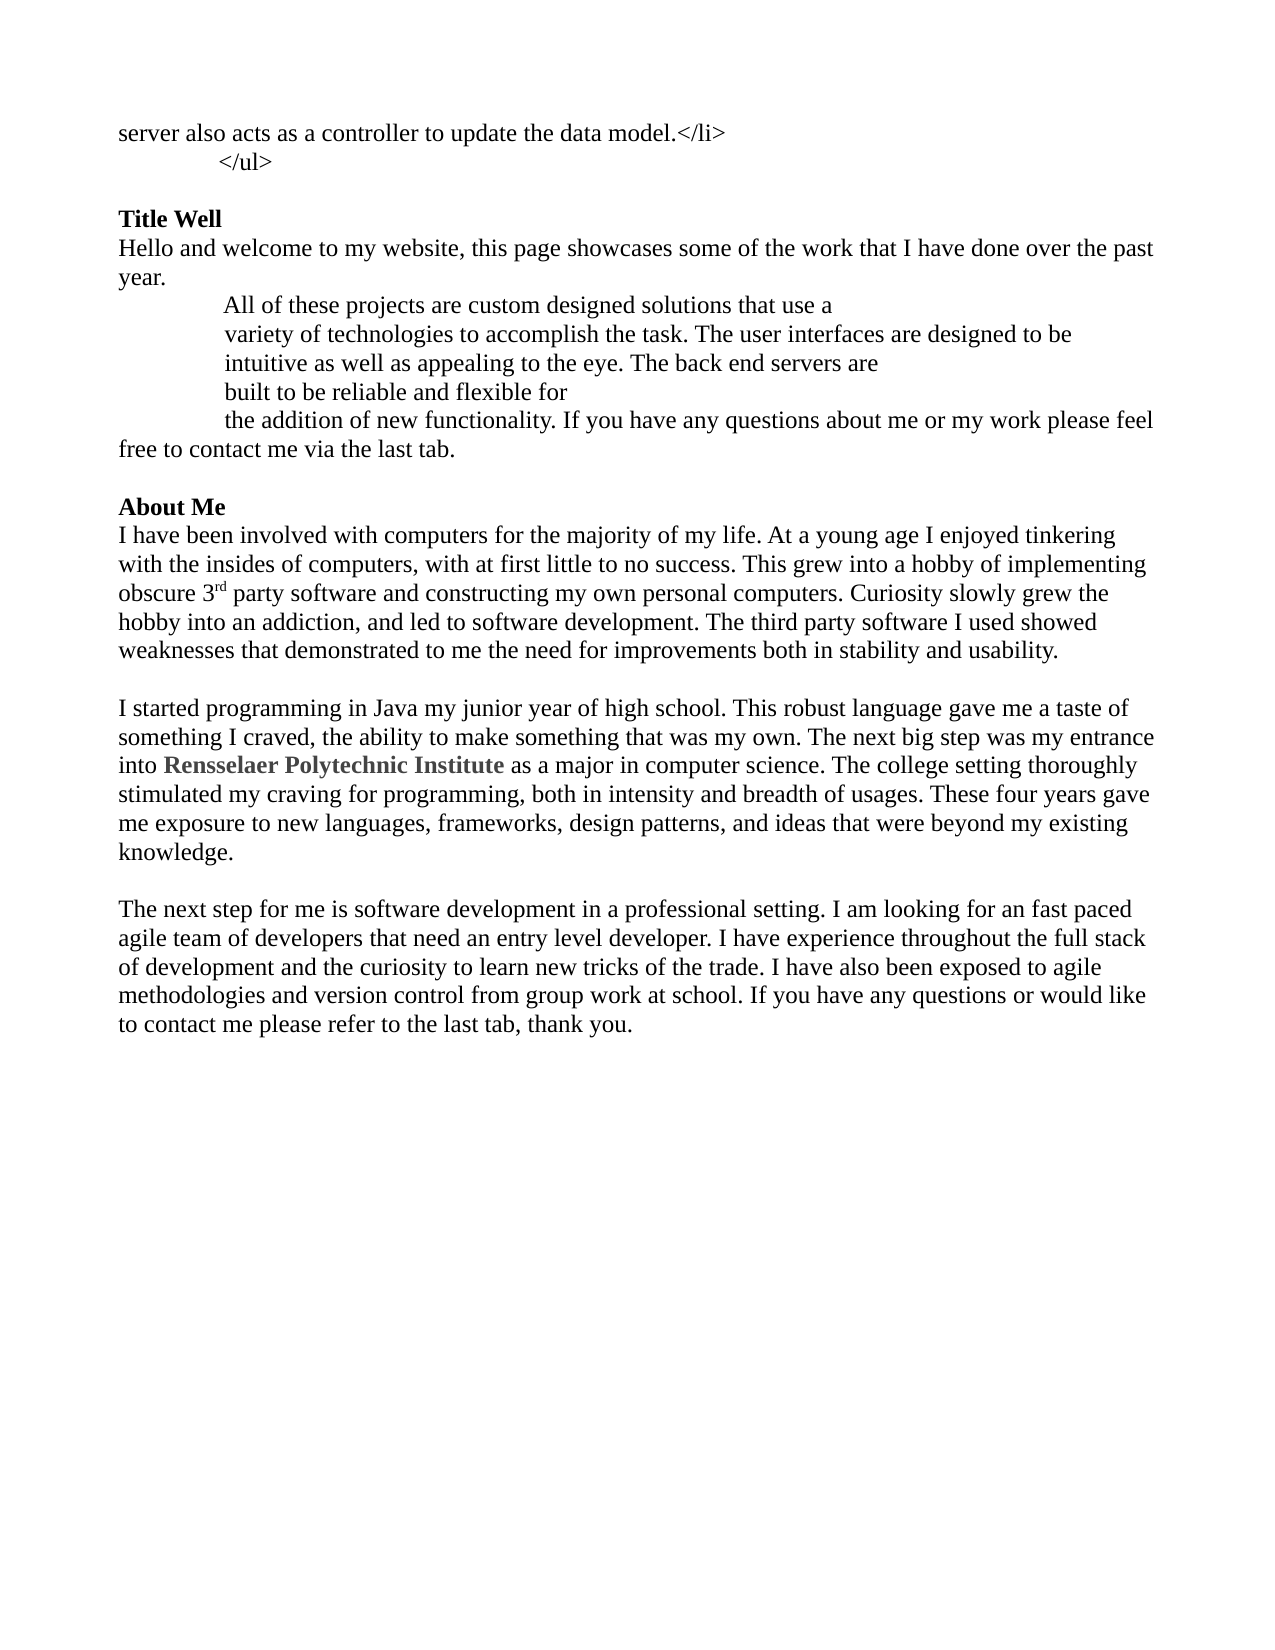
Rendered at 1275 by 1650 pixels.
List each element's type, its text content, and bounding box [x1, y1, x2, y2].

text I have been involved with computers for the majority of my life. At a young age I enjoyed tinkering with the insides of computers, with at first little to no success. This grew into a hobby of implementing obscure 3rd party software and constructing my own personal computers. Curiosity slowly grew the hobby into an addiction, and led to software development. The third party software I used showed weaknesses that demonstrated to me the need for improvements both in stability and usability. [118, 521, 1157, 664]
text The next step for me is software development in a professional setting. I am looking for an fast paced agile team of developers that need an entry level developer. I have experience throughout the full stack of development and the curiosity to learn new tricks of the trade. I have also been exposed to agile methodologies and version control from group work at school. If you have any questions or would like to contact me please refer to the last tab, thank you. [118, 894, 1157, 1038]
text All of these projects are custom designed solutions that use a [118, 291, 1157, 319]
text variety of technologies to accomplish the task. The user interfaces are designed to be [118, 319, 1157, 348]
text Title Well [118, 204, 1157, 233]
text the addition of new functionality. If you have any questions about me or my work please feel free to contact me via the last tab. [118, 406, 1157, 463]
text Hello and welcome to my website, this page showcases some of the work that I have done over the past year. [118, 233, 1157, 291]
text built to be reliable and flexible for [118, 377, 1157, 406]
text About Me [118, 492, 1157, 521]
text </ul> [118, 147, 1157, 176]
text intuitive as well as appealing to the eye. The back end servers are [118, 348, 1157, 377]
text I started programming in Java my junior year of high school. This robust language gave me a taste of something I craved, the ability to make something that was my own. The next big step was my entrance into Rensselaer Polytechnic Institute as a major in computer science. The college setting thoroughly stimulated my craving for programming, both in intensity and breadth of usages. These four years gave me exposure to new languages, frameworks, design patterns, and ideas that were beyond my existing knowledge. [118, 693, 1157, 866]
text server also acts as a controller to update the data model.</li> [118, 118, 1157, 147]
